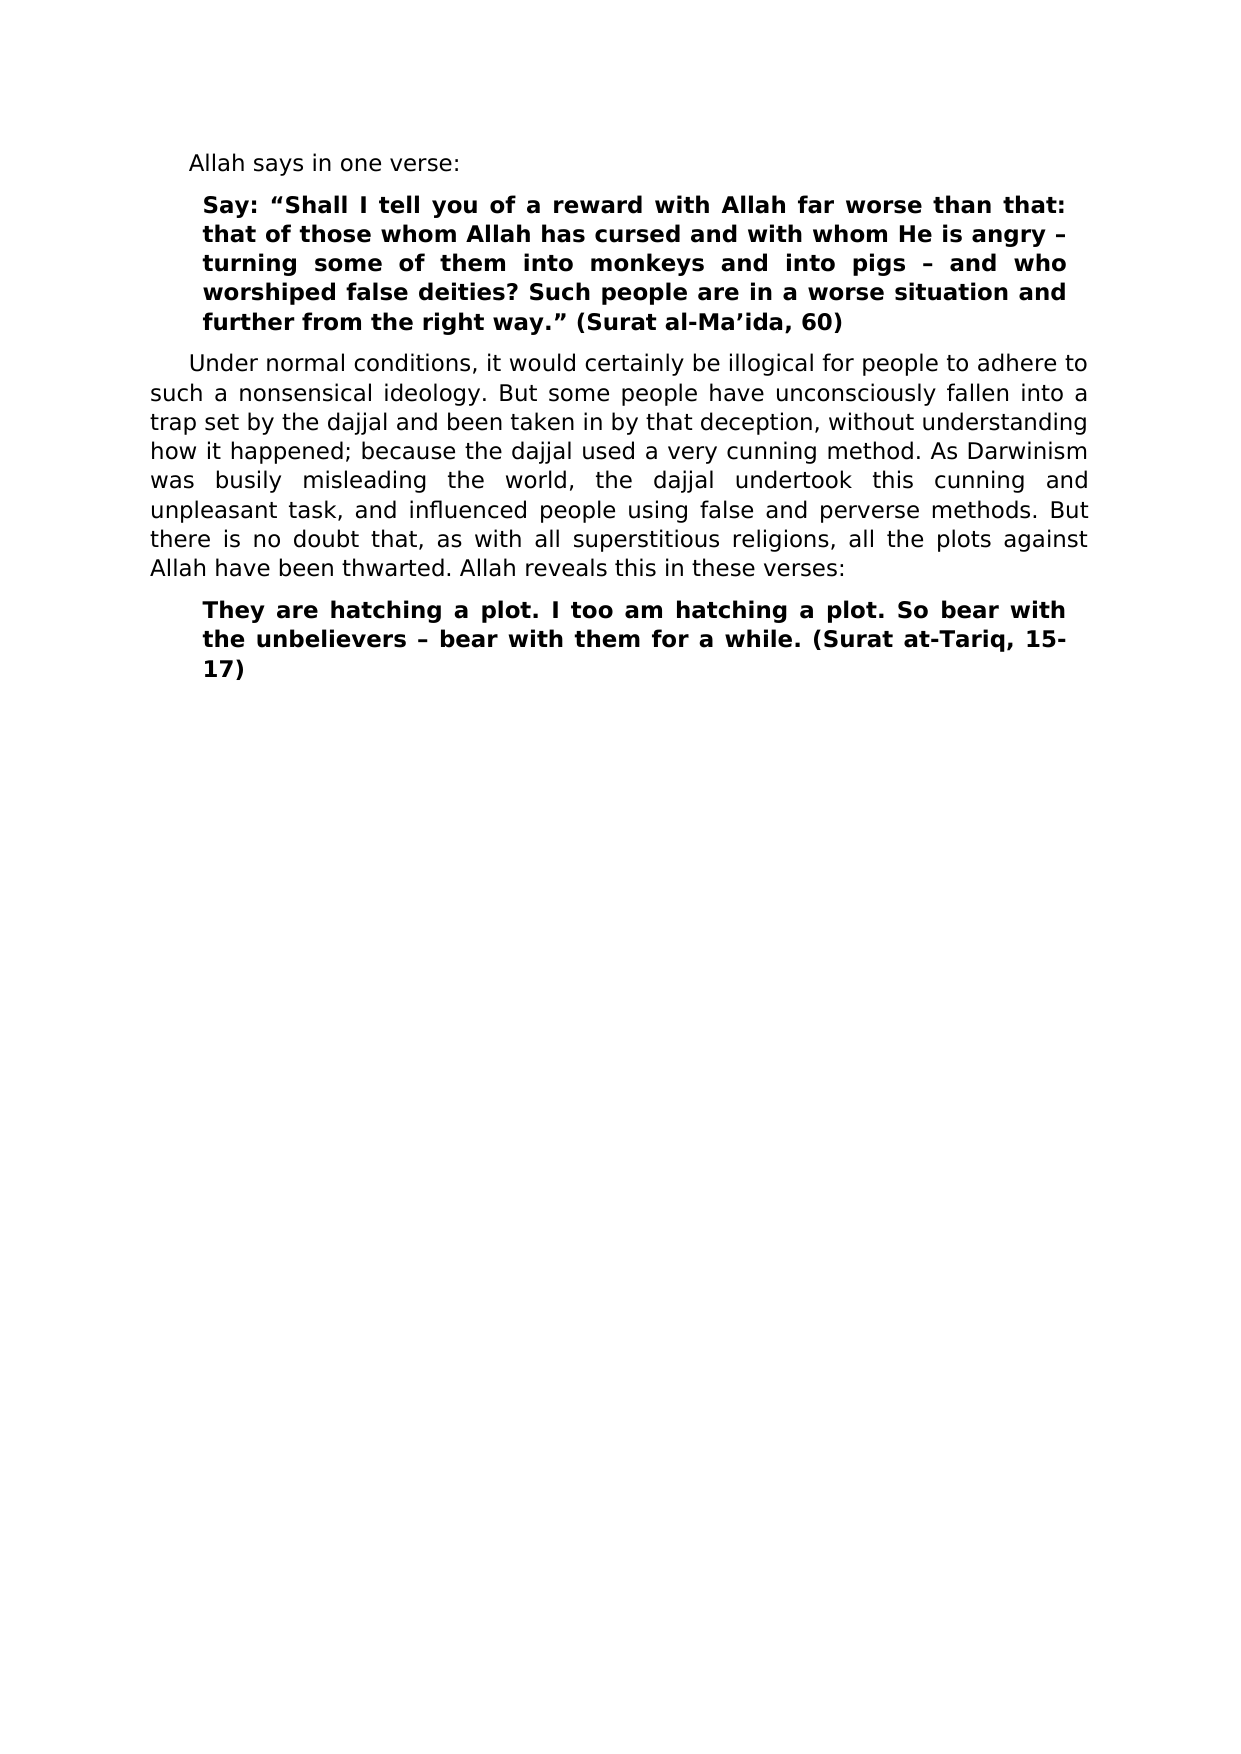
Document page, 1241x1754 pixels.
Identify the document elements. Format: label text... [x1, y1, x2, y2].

text Say: “Shall I tell you of a reward with Allah far worse than that: that of those whom Allah has cursed and with whom He is angry – turning some of them into monkeys and into pigs – and who worshiped false deities? Such people are in a worse situation and further from the right way.” (Surat al-Ma’ida, 60) [202, 192, 1068, 336]
text They are hatching a plot. I too am hatching a plot. So bear with the unbelievers – bear with them for a while. (Surat at-Tariq, 15-17) [202, 597, 1068, 682]
text Under normal conditions, it would certainly be illogical for people to adhere to such a nonsensical ideology. But some people have unconsciously fallen into a trap set by the dajjal and been taken in by that deception, without understanding how it happened; because the dajjal used a very cunning method. As Darwinism was busily misleading the world, the dajjal undertook this cunning and unpleasant task, and influenced people using false and perverse methods. But there is no doubt that, as with all superstitious religions, all the plots against Allah have been thwarted. Allah reveals this in these verses: [150, 351, 1090, 582]
text Allah says in one verse: [150, 150, 1090, 177]
